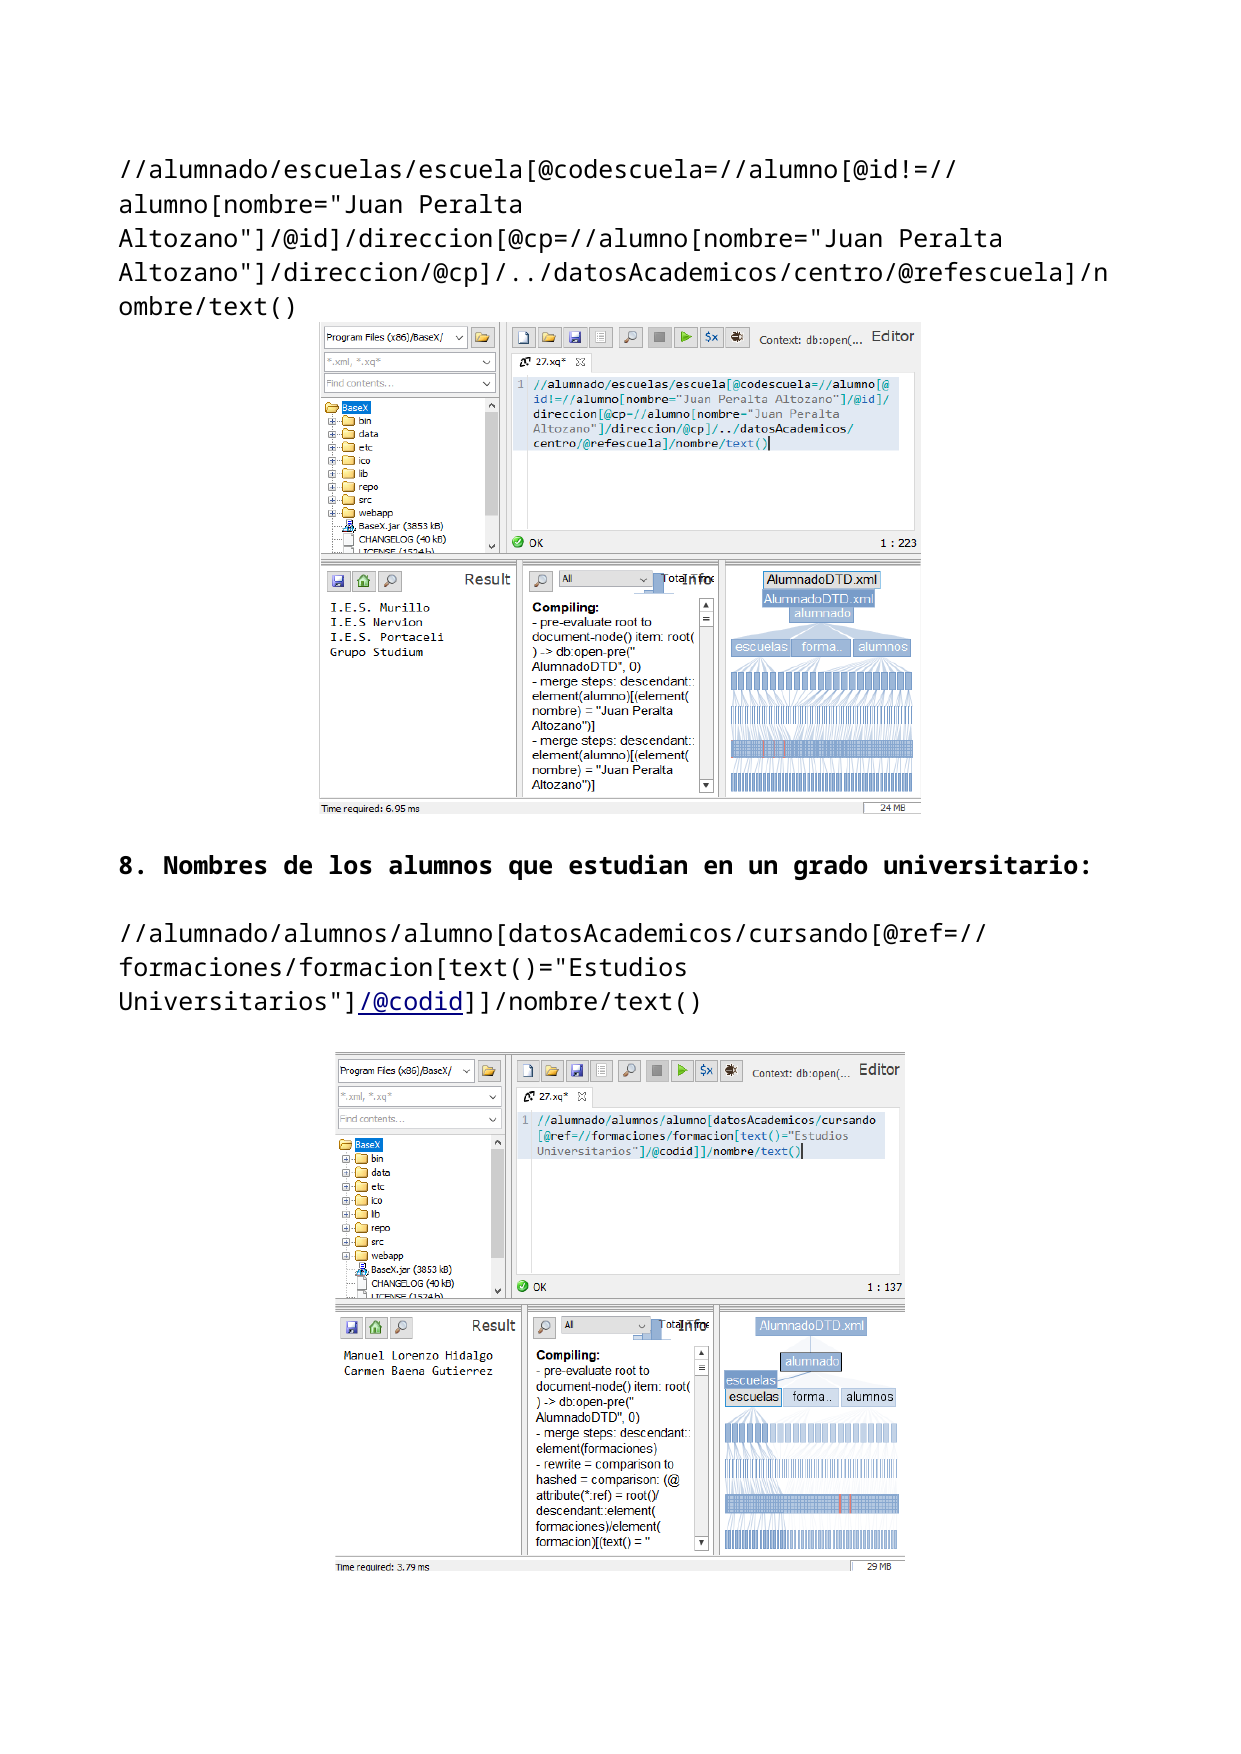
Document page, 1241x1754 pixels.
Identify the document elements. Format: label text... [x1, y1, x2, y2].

picture [335, 1052, 905, 1571]
text //alumnado/escuelas/escuela[@codescuela=//alumno[@id!=//alumno[nombre="Juan Peralta Altozano"]/@id]/direccion[@cp=//alumno[nombre="Juan Peralta Altozano"]/direccion/@cp]/../datosAcademicos/centro/@refescuela]/nombre/text() [118, 152, 1122, 322]
text 8. Nombres de los alumnos que estudian en un grado universitario: [118, 848, 1122, 882]
picture [319, 322, 921, 814]
text //alumnado/alumnos/alumno[datosAcademicos/cursando[@ref=//formaciones/formacion[text()="Estudios Universitarios"]/@codid]]/nombre/text() [118, 916, 1122, 1018]
